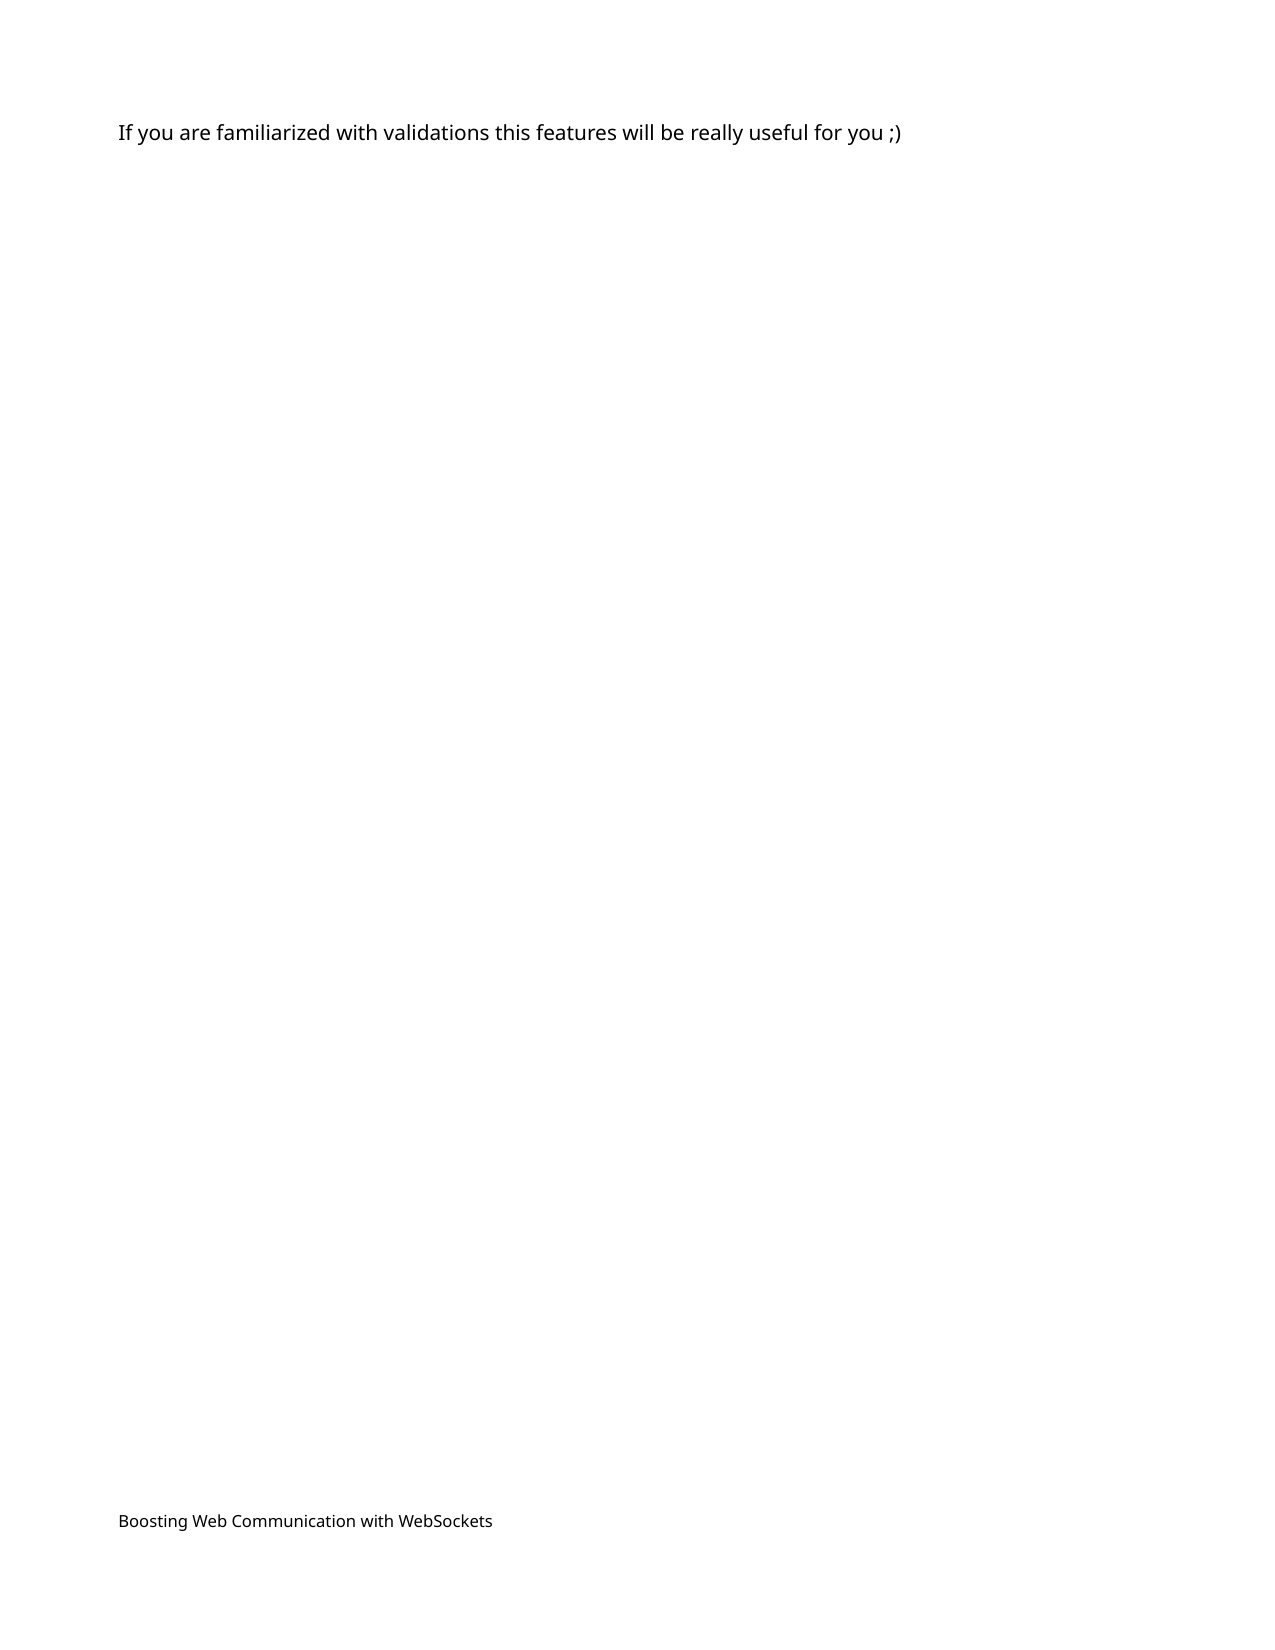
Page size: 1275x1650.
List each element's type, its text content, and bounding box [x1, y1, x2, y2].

text If you are familiarized with validations this features will be really useful for you ;) [118, 118, 1157, 147]
